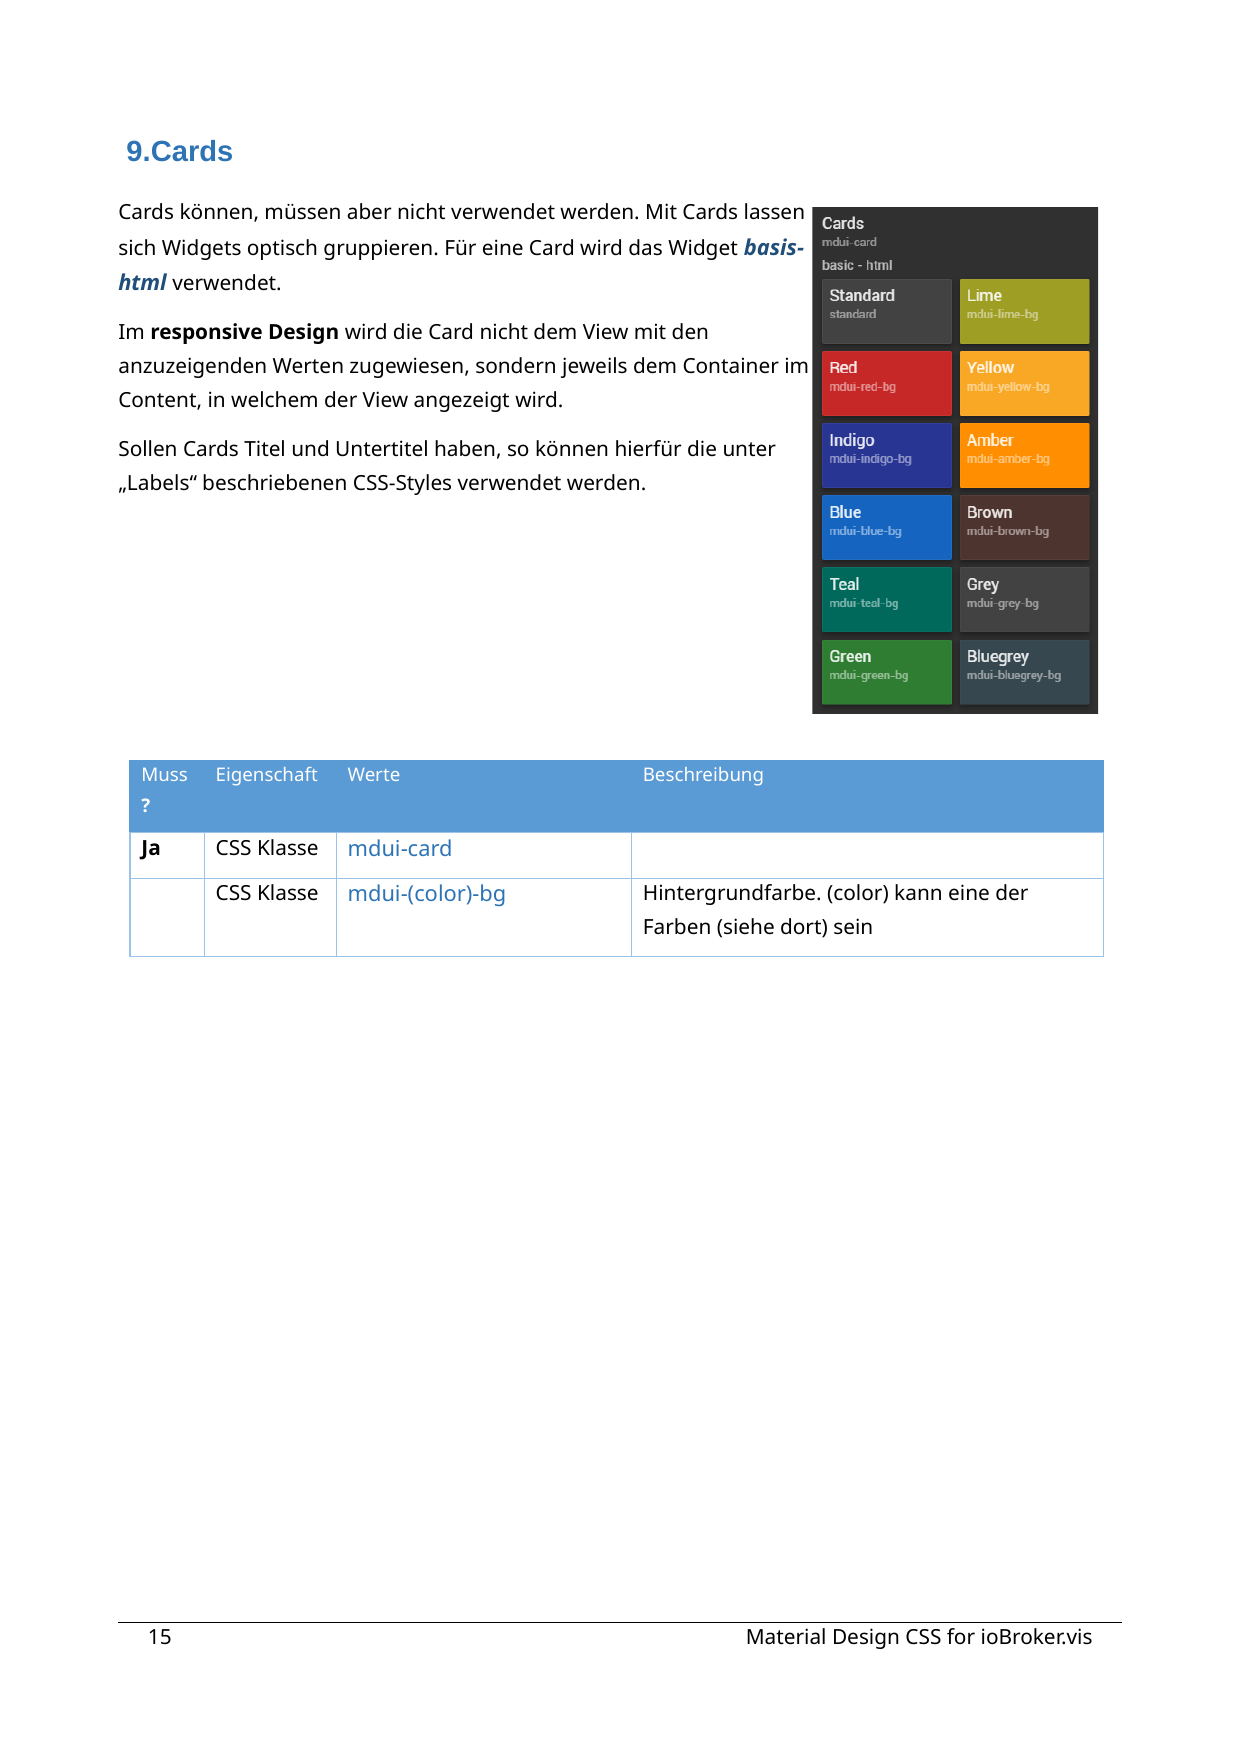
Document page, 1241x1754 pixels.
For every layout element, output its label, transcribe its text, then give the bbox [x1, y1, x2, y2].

picture [812, 207, 1099, 714]
table_cell CSS Klasse [205, 833, 336, 877]
table_cell Hintergrundfarbe. (color) kann eine der Farben (siehe dort) sein [632, 879, 1103, 956]
table_header Werte [336, 761, 631, 832]
table_cell [131, 879, 204, 956]
table_header Beschreibung [631, 761, 1103, 832]
table_cell CSS Klasse [205, 879, 336, 956]
table_cell mdui-card [337, 833, 631, 877]
table_header Muss? [131, 761, 204, 832]
text Im responsive Design wird die Card nicht dem View mit den anzuzeigenden Werten zugewiesen, sondern jeweils dem Container im Content, in welchem der View angezeigt wird. [118, 317, 812, 414]
table_header Eigenschaft [204, 761, 336, 832]
table_cell mdui-(color)-bg [337, 879, 631, 956]
table_cell Ja [131, 833, 204, 877]
table_cell [632, 833, 1103, 877]
text Cards können, müssen aber nicht verwendet werden. Mit Cards lassen sich Widgets optisch gruppieren. Für eine Card wird das Widget basis-html verwendet. [118, 197, 1122, 297]
text Sollen Cards Titel und Untertitel haben, so können hierfür die unter „Labels“ beschriebenen CSS-Styles verwendet werden. [118, 434, 812, 497]
subtitle Cards [118, 134, 1122, 168]
